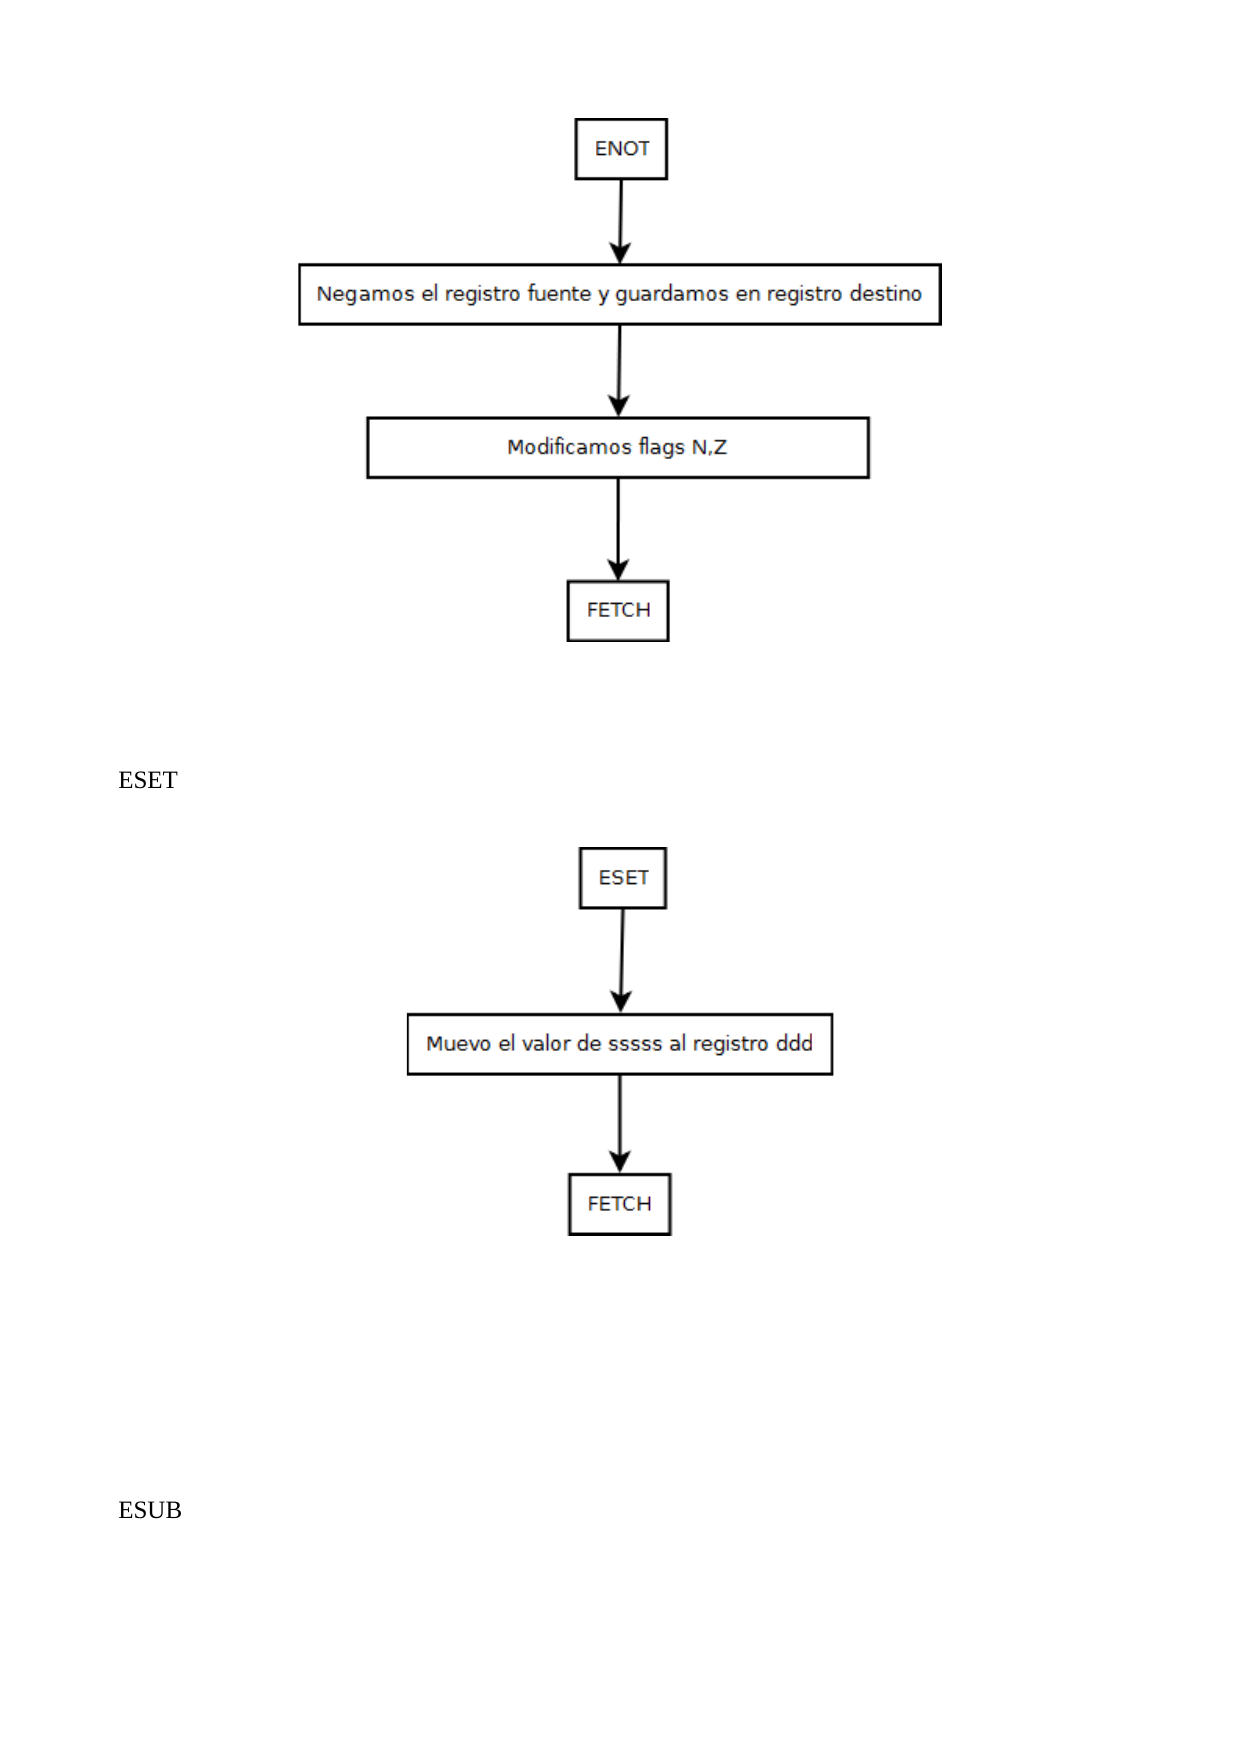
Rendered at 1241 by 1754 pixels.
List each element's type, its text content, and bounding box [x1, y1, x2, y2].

picture [298, 118, 942, 642]
text ESET [118, 765, 1122, 794]
text ESUB [118, 1495, 1122, 1524]
picture [406, 847, 834, 1236]
